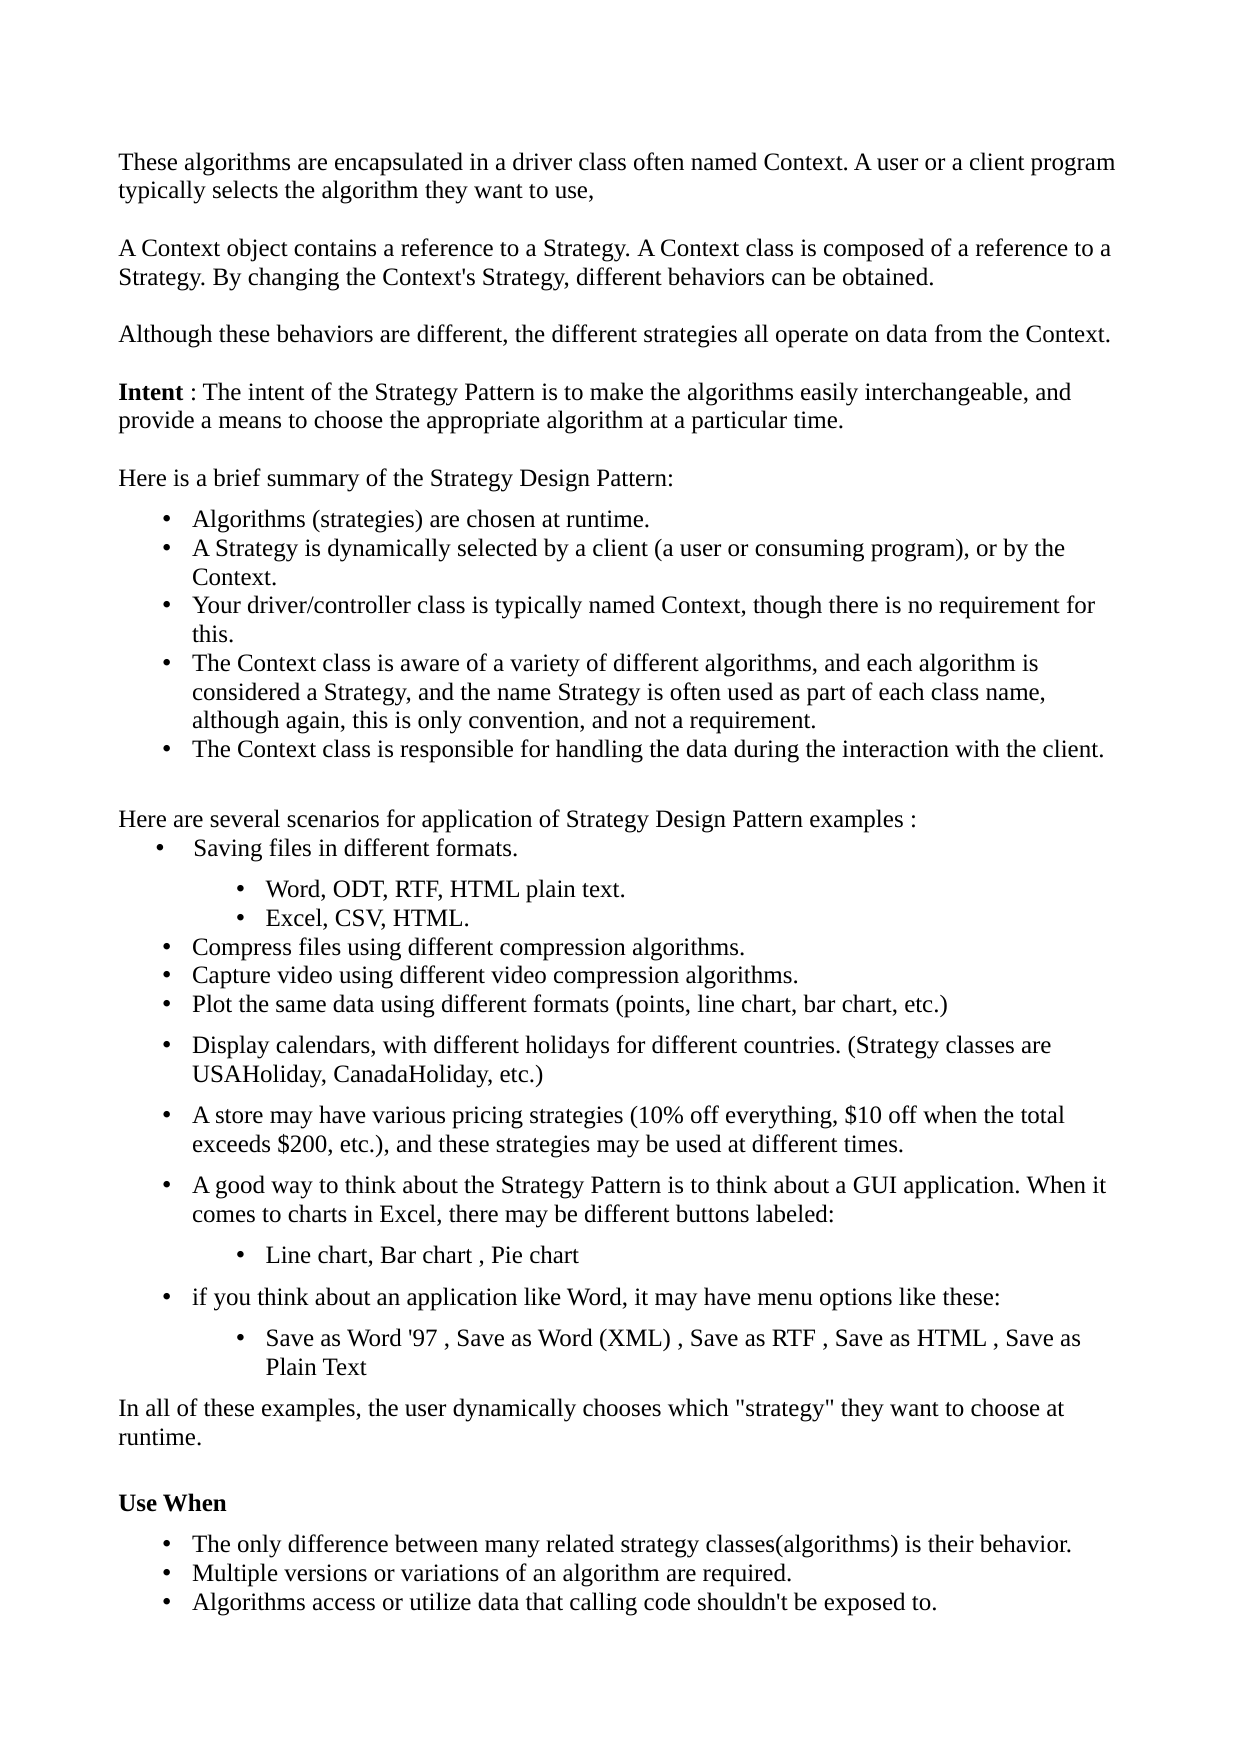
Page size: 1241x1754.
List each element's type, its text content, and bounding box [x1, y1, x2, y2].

list Line chart, Bar chart , Pie chart [236, 1241, 1122, 1269]
list A store may have various pricing strategies (10% off everything, $10 off when the total exceeds $200, etc.), and these strategies may be used at different times. [162, 1101, 1122, 1158]
list Capture video using different video compression algorithms. [162, 961, 1122, 989]
list Compress files using different compression algorithms. [162, 932, 1122, 961]
list Excel, CSV, HTML. [236, 903, 1122, 932]
list Saving files in different formats. [156, 833, 1122, 862]
subtitle Use When [118, 1488, 1122, 1517]
list Plot the same data using different formats (points, line chart, bar chart, etc.) [162, 989, 1122, 1018]
list Word, ODT, RTF, HTML plain text. [236, 874, 1122, 903]
list Algorithms access or utilize data that calling code shouldn't be exposed to. [162, 1587, 1122, 1616]
text Intent : The intent of the Strategy Pattern is to make the algorithms easily interchangeable, and provide a means to choose the appropriate algorithm at a particular time. [118, 377, 1122, 434]
text Although these behaviors are different, the different strategies all operate on data from the Context. [118, 319, 1122, 348]
list The Context class is aware of a variety of different algorithms, and each algorithm is considered a Strategy, and the name Strategy is often used as part of each class name, although again, this is only convention, and not a requirement. [162, 648, 1122, 734]
list Algorithms (strategies) are chosen at runtime. [162, 504, 1122, 533]
text These algorithms are encapsulated in a driver class often named Context. A user or a client program typically selects the algorithm they want to use, [118, 147, 1122, 204]
list The only difference between many related strategy classes(algorithms) is their behavior. [162, 1529, 1122, 1558]
list if you think about an application like Word, it may have menu options like these: [162, 1282, 1122, 1311]
text Here are several scenarios for application of Strategy Design Pattern examples : [118, 804, 1122, 833]
list Your driver/controller class is typically named Context, though there is no requirement for this. [162, 591, 1122, 648]
list Display calendars, with different holidays for different countries. (Strategy classes are USAHoliday, CanadaHoliday, etc.) [162, 1031, 1122, 1088]
list Multiple versions or variations of an algorithm are required. [162, 1558, 1122, 1587]
text Here is a brief summary of the Strategy Design Pattern: [118, 463, 1122, 492]
text A Context object contains a reference to a Strategy. A Context class is composed of a reference to a Strategy. By changing the Context's Strategy, different behaviors can be obtained. [118, 233, 1122, 291]
list Save as Word '97 , Save as Word (XML) , Save as RTF , Save as HTML , Save as Plain Text [236, 1323, 1122, 1381]
list The Context class is responsible for handling the data during the interaction with the client. [162, 734, 1122, 763]
text In all of these examples, the user dynamically chooses which "strategy" they want to choose at runtime. [118, 1393, 1122, 1451]
list A good way to think about the Strategy Pattern is to think about a GUI application. When it comes to charts in Excel, there may be different buttons labeled: [162, 1171, 1122, 1228]
list A Strategy is dynamically selected by a client (a user or consuming program), or by the Context. [162, 533, 1122, 591]
